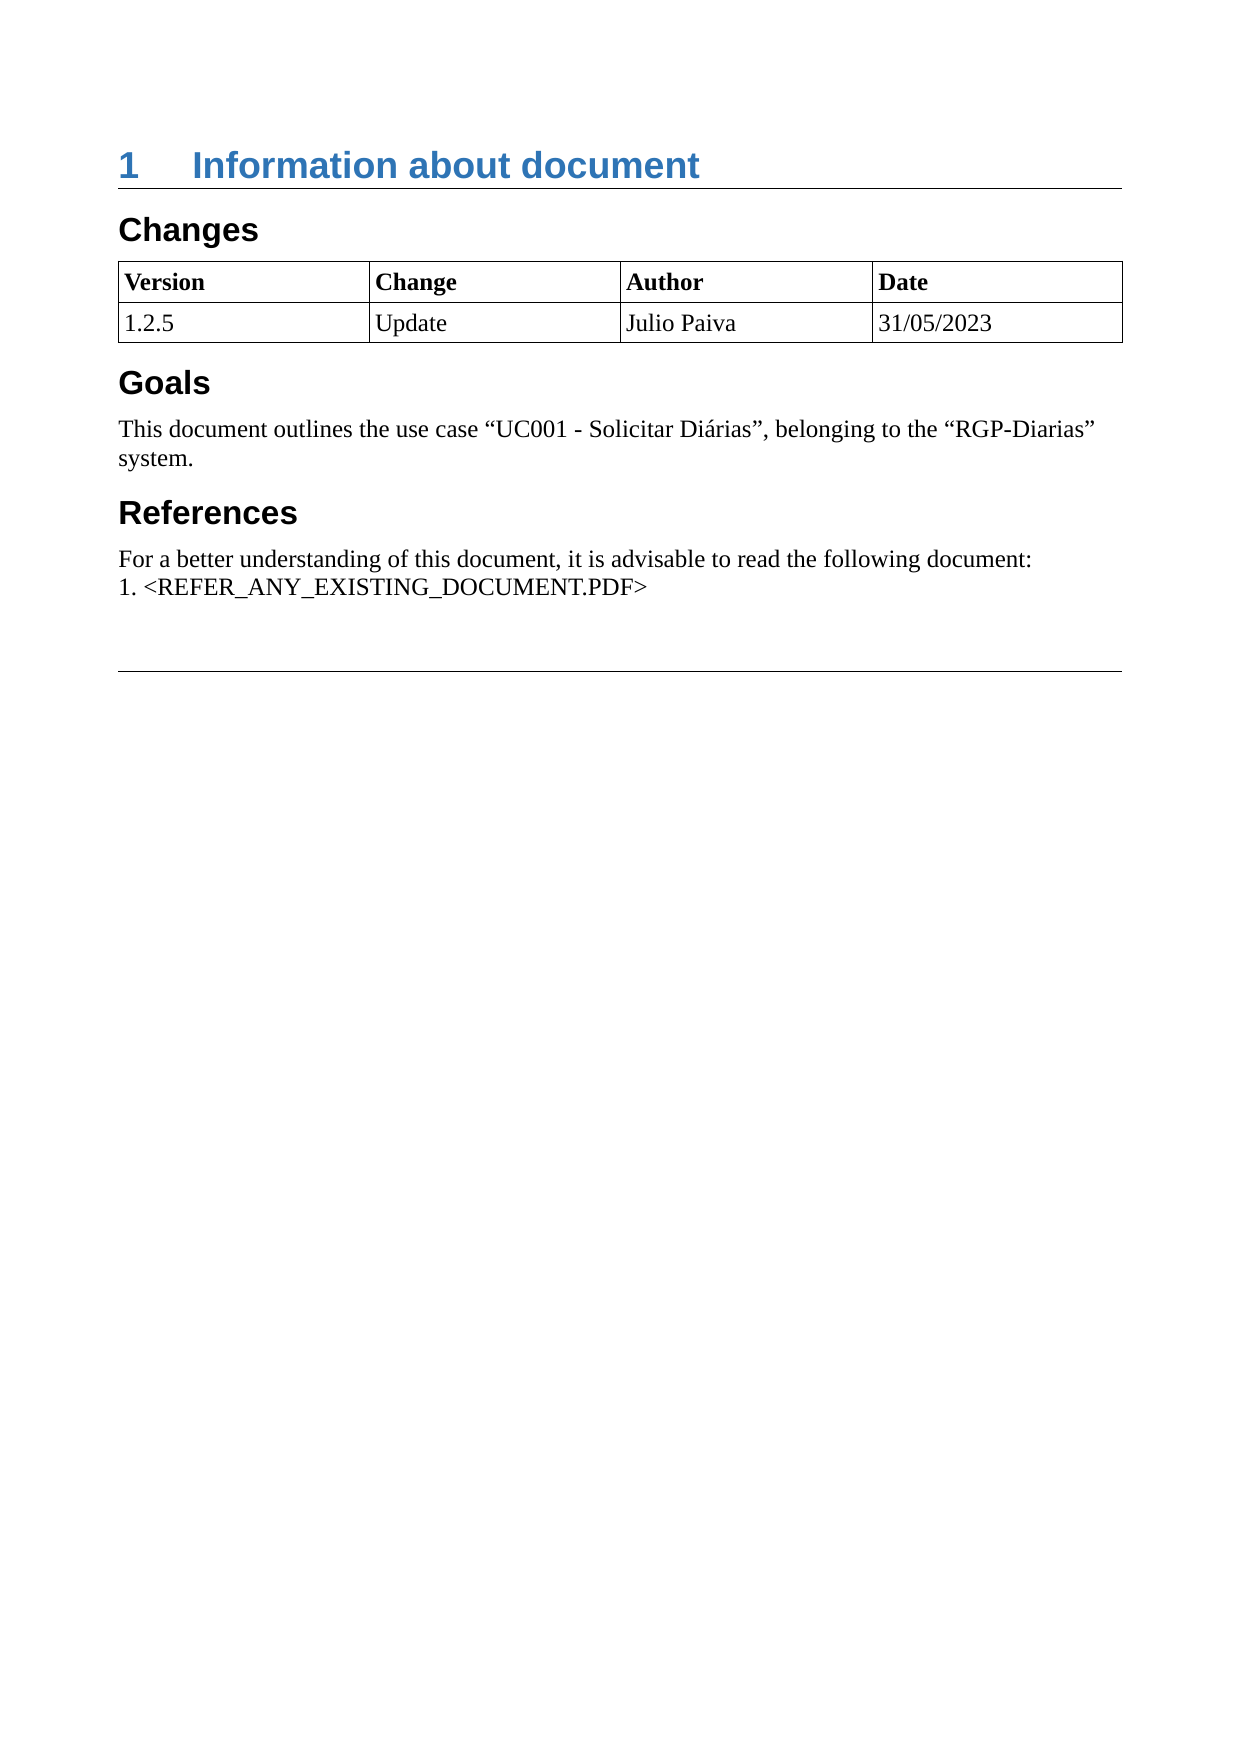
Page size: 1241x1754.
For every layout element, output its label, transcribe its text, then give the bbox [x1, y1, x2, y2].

text This document outlines the use case “UC001 - Solicitar Diárias”, belonging to the “RGP-Diarias” system. [118, 414, 1122, 472]
table_cell Update [370, 303, 620, 342]
table_cell 1.2.5 [119, 303, 369, 342]
table_cell 31/05/2023 [873, 303, 1122, 342]
text For a better understanding of this document, it is advisable to read the following document: [118, 544, 1122, 572]
subtitle Changes [118, 210, 1122, 248]
table_header Change [370, 262, 620, 301]
table_header Version [119, 262, 369, 301]
table_header Date [873, 262, 1122, 301]
text 1. <REFER_ANY_EXISTING_DOCUMENT.PDF> [118, 572, 1122, 601]
subtitle Information about document [118, 143, 1122, 188]
table_header Author [621, 262, 872, 301]
table_cell Julio Paiva [621, 303, 872, 342]
subtitle Goals [118, 363, 1122, 402]
subtitle References [118, 493, 1122, 531]
